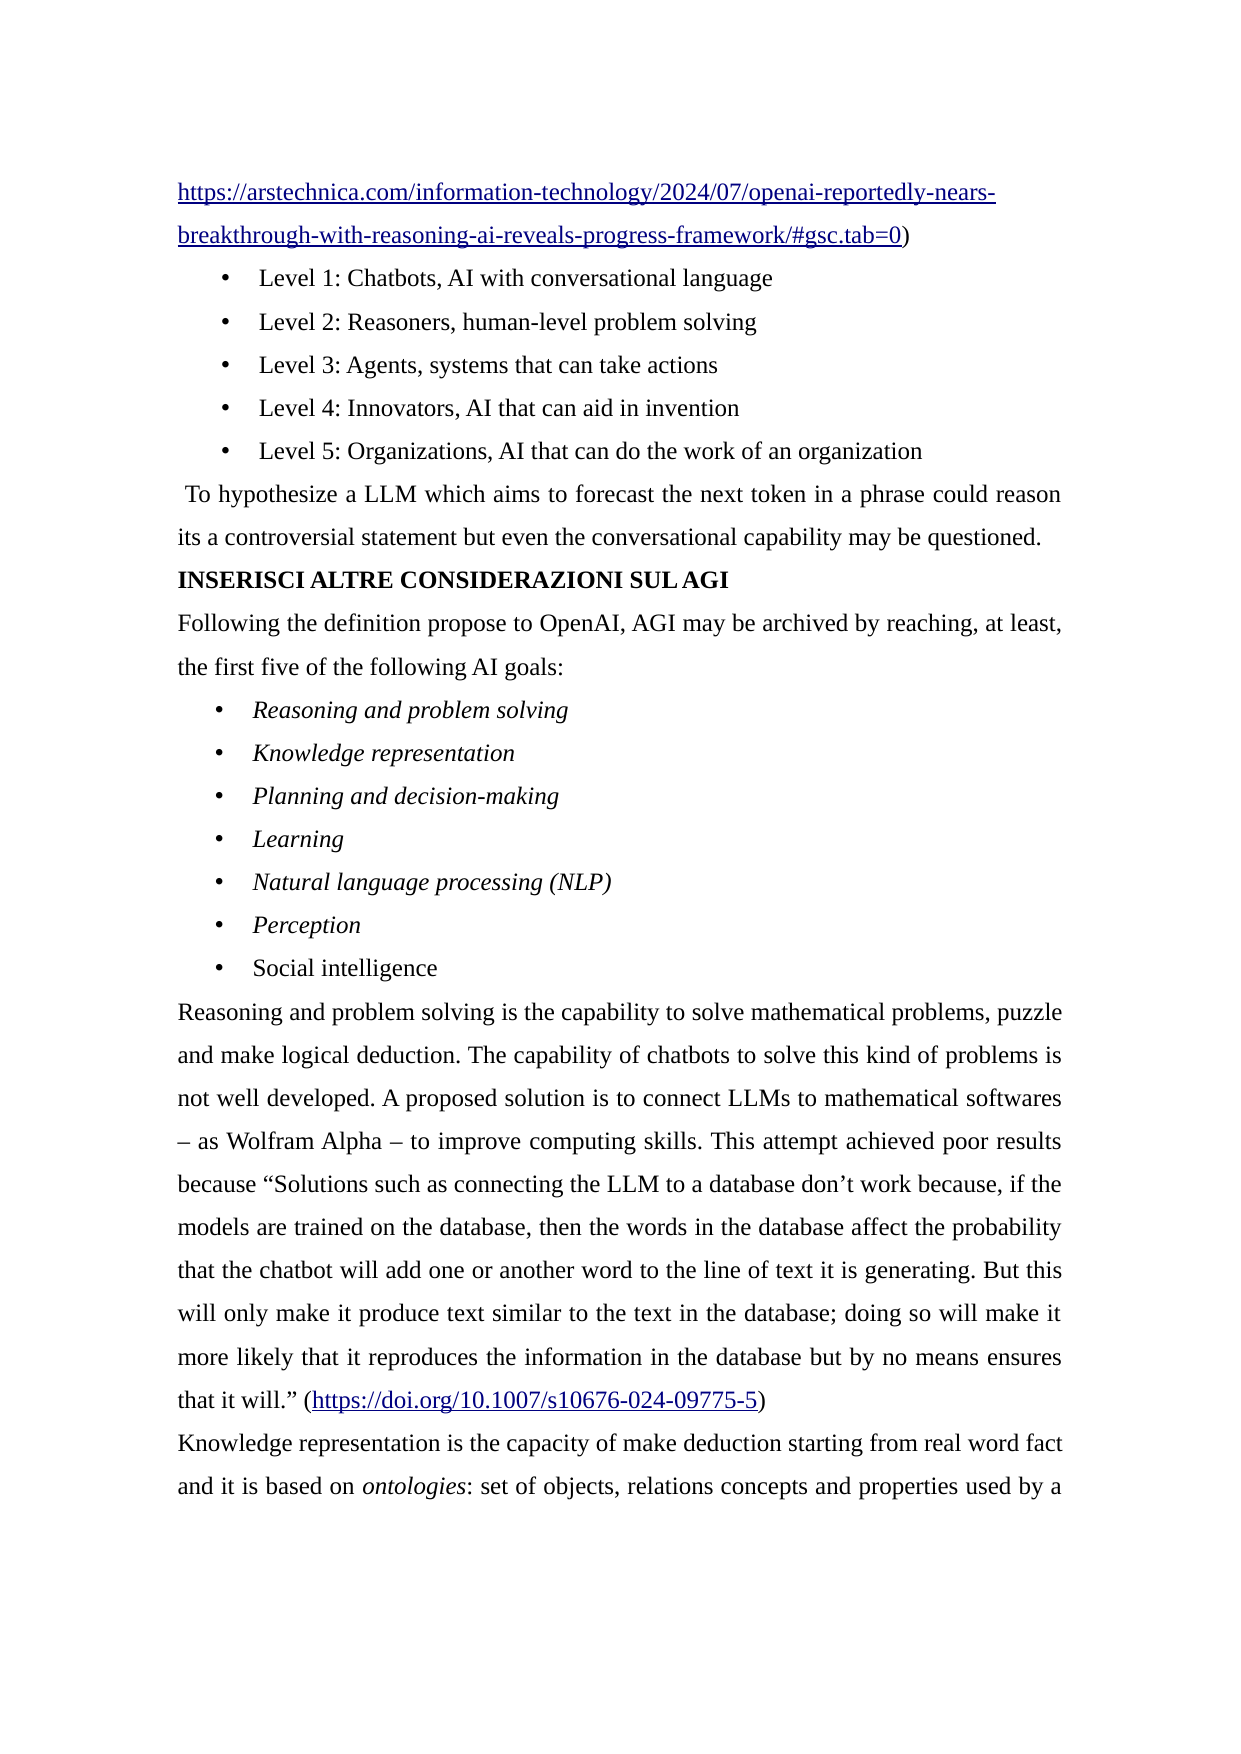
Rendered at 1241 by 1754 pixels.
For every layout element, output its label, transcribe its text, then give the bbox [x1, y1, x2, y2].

list Planning and decision-making [215, 781, 1063, 810]
text To hypothesize a LLM which aims to forecast the next token in a phrase could reason its a controversial statement but even the conversational capability may be questioned. [177, 479, 1063, 551]
list Knowledge representation [215, 738, 1063, 767]
list Level 3: Agents, systems that can take actions [221, 350, 1063, 378]
list Level 5: Organizations, AI that can do the work of an organization [221, 436, 1063, 465]
text Reasoning and problem solving is the capability to solve mathematical problems, puzzle and make logical deduction. The capability of chatbots to solve this kind of problems is not well developed. A proposed solution is to connect LLMs to mathematical softwares – as Wolfram Alpha – to improve computing skills. This attempt achieved poor results because “Solutions such as connecting the LLM to a database don’t work because, if the models are trained on the database, then the words in the database affect the probability that the chatbot will add one or another word to the line of text it is generating. But this will only make it produce text similar to the text in the database; doing so will make it more likely that it reproduces the information in the database but by no means ensures that it will.” (https://doi.org/10.1007/s10676-024-09775-5) [177, 997, 1063, 1413]
list Social intelligence [215, 953, 1063, 982]
list Learning [215, 824, 1063, 853]
list Level 4: Innovators, AI that can aid in invention [221, 393, 1063, 422]
list Level 2: Reasoners, human-level problem solving [221, 307, 1063, 335]
text https://arstechnica.com/information-technology/2024/07/openai-reportedly-nears-breakthrough-with-reasoning-ai-reveals-progress-framework/#gsc.tab=0) [177, 177, 1063, 249]
text INSERISCI ALTRE CONSIDERAZIONI SUL AGI [177, 565, 1063, 594]
list Level 1: Chatbots, AI with conversational language [221, 263, 1063, 292]
text Knowledge representation is the capacity of make deduction starting from real word fact and it is based on ontologies: set of objects, relations concepts and properties used by a [177, 1428, 1063, 1500]
list Reasoning and problem solving [215, 695, 1063, 723]
text Following the definition propose to OpenAI, AGI may be archived by reaching, at least, the first five of the following AI goals: [177, 608, 1063, 680]
list Perception [215, 910, 1063, 939]
list Natural language processing (NLP) [215, 867, 1063, 896]
